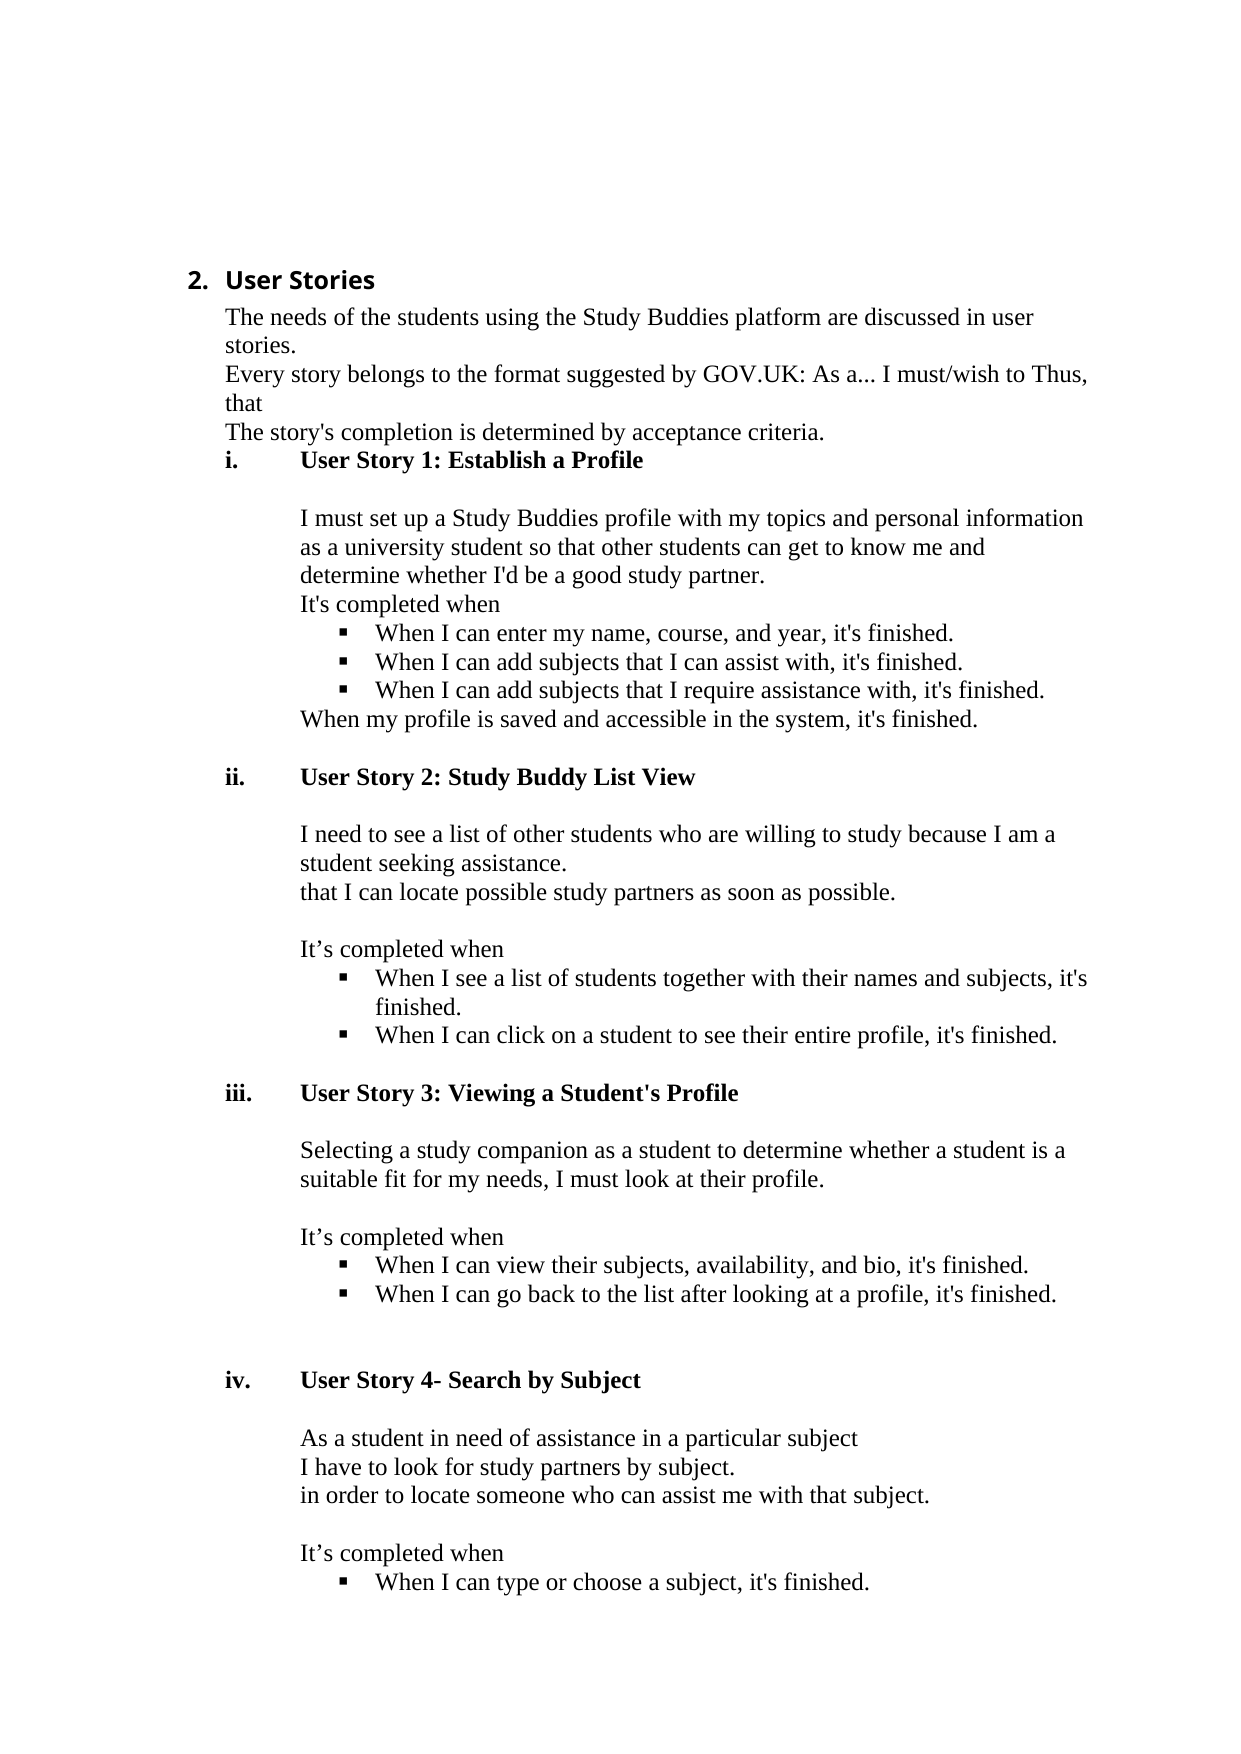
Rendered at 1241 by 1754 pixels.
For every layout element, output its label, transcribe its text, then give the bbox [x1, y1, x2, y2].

list When I see a list of students together with their names and subjects, it's finished. [337, 963, 1090, 1020]
list I must set up a Study Buddies profile with my topics and personal information as a university student so that other students can get to know me and determine whether I'd be a good study partner. [300, 503, 1090, 589]
list The needs of the students using the Study Buddies platform are discussed in user stories. Every story belongs to the format suggested by GOV.UK: As a... I must/wish to Thus, that The story's completion is determined by acceptance criteria. [225, 302, 1090, 445]
list When my profile is saved and accessible in the system, it's finished. [300, 704, 1090, 733]
list I need to see a list of other students who are willing to study because I am a student seeking assistance. that I can locate possible study partners as soon as possible. It’s completed when [300, 790, 1090, 963]
list When I can click on a student to see their entire profile, it's finished. [337, 1020, 1090, 1049]
list When I can add subjects that I require assistance with, it's finished. [337, 675, 1090, 704]
list When I can add subjects that I can assist with, it's finished. [337, 647, 1090, 675]
list User Story 2: Study Buddy List View [225, 762, 1090, 790]
list When I can type or choose a subject, it's finished. [337, 1567, 1090, 1595]
list User Stories [187, 262, 1090, 297]
list When I can enter my name, course, and year, it's finished. [337, 618, 1090, 647]
list When I can go back to the list after looking at a profile, it's finished. [337, 1279, 1090, 1308]
list User Story 3: Viewing a Student's Profile [225, 1078, 1090, 1107]
list When I can view their subjects, availability, and bio, it's finished. [337, 1250, 1090, 1279]
list Selecting a study companion as a student to determine whether a student is a suitable fit for my needs, I must look at their profile. It’s completed when [300, 1107, 1090, 1250]
list User Story 1: Establish a Profile [225, 445, 1090, 474]
list User Story 4- Search by Subject [225, 1365, 1090, 1394]
list It's completed when [300, 589, 1090, 618]
list As a student in need of assistance in a particular subject I have to look for study partners by subject. in order to locate someone who can assist me with that subject. It’s completed when [300, 1423, 1090, 1567]
